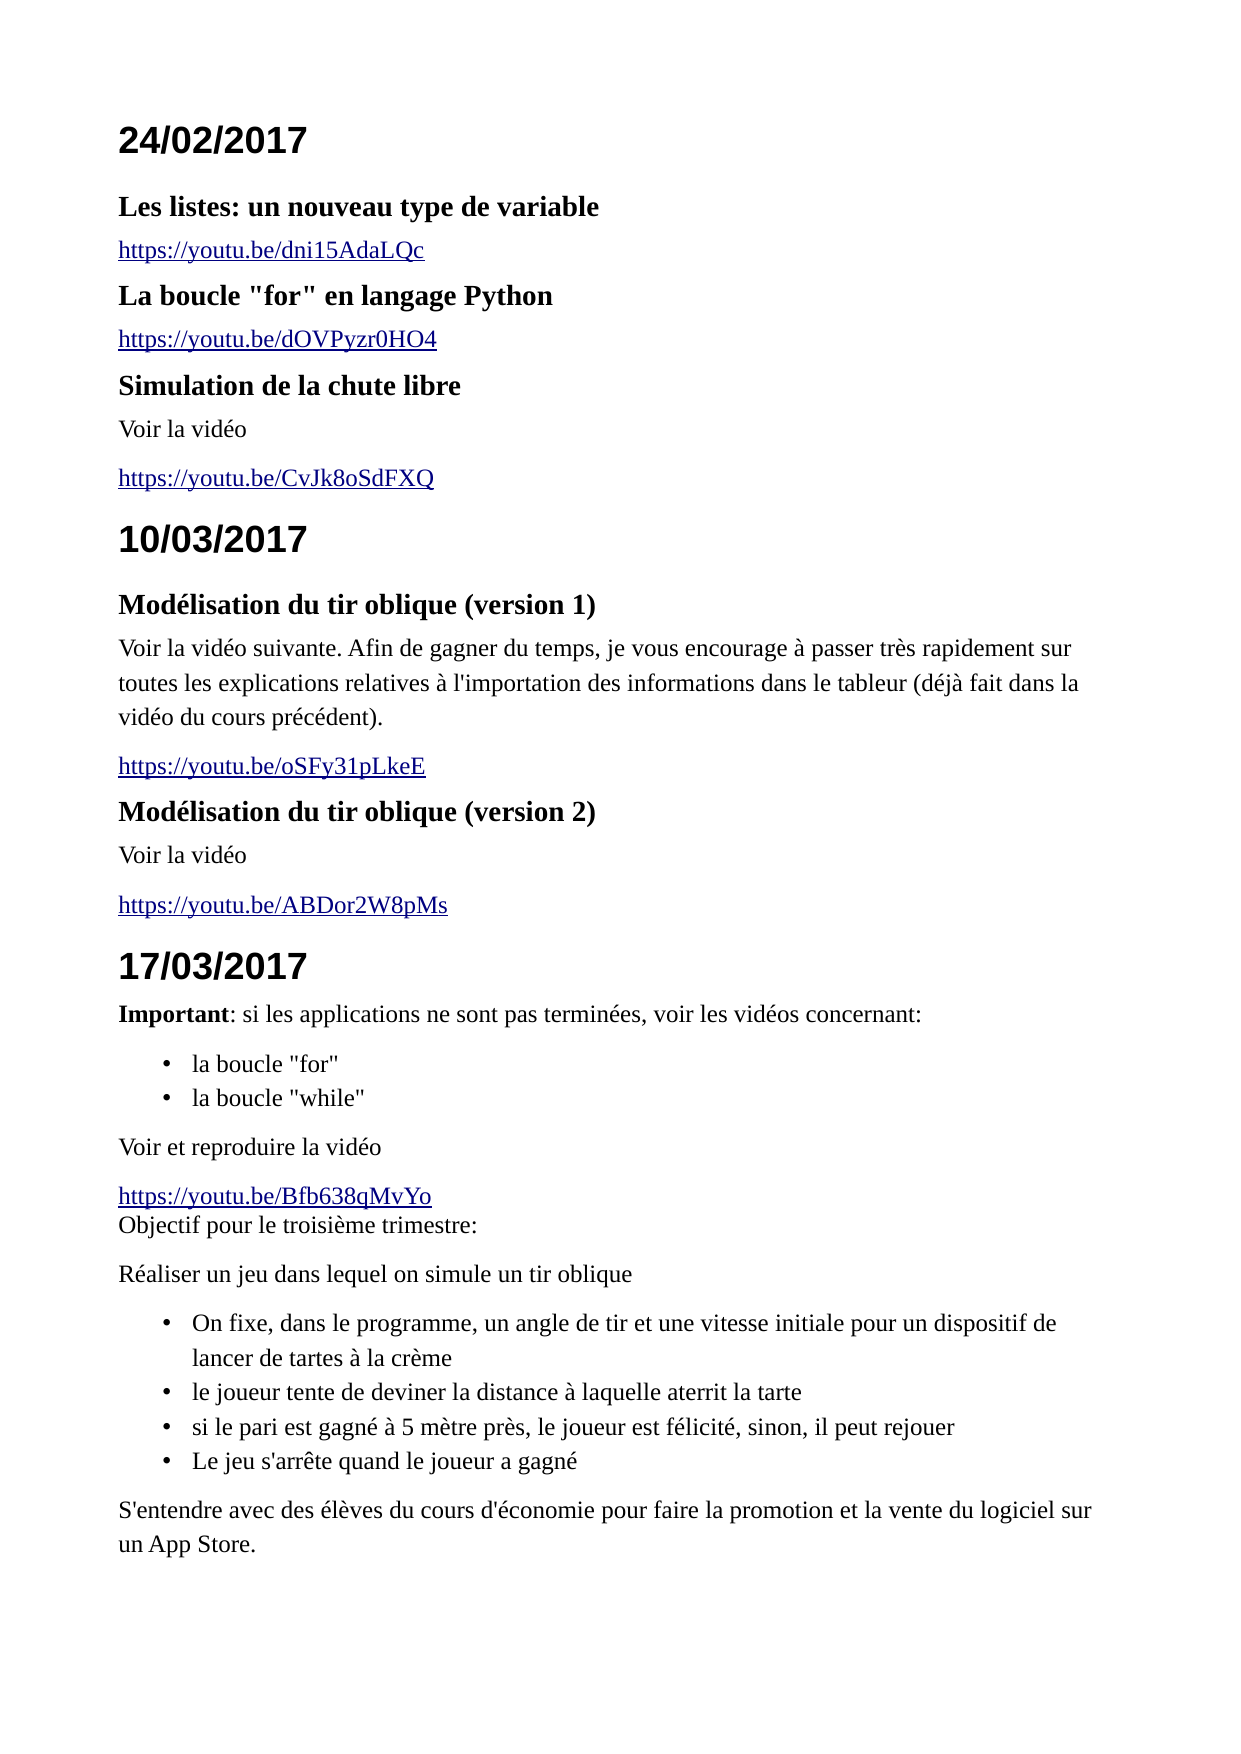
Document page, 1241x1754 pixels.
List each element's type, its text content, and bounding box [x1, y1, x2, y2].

text https://youtu.be/CvJk8oSdFXQ [118, 463, 1122, 491]
list On fixe, dans le programme, un angle de tir et une vitesse initiale pour un dispositif de lancer de tartes à la crème [162, 1308, 1122, 1371]
subtitle La boucle "for" en langage Python [118, 278, 1122, 312]
subtitle Les listes: un nouveau type de variable [118, 189, 1122, 222]
text S'entendre avec des élèves du cours d'économie pour faire la promotion et la vente du logiciel sur un App Store. [118, 1495, 1122, 1558]
text Voir la vidéo [118, 841, 1122, 869]
subtitle Modélisation du tir oblique (version 2) [118, 794, 1122, 828]
text https://youtu.be/dOVPyzr0HO4 [118, 324, 1122, 353]
list le joueur tente de deviner la distance à laquelle aterrit la tarte [162, 1377, 1122, 1406]
text https://youtu.be/dni15AdaLQc [118, 235, 1122, 264]
list Le jeu s'arrête quand le joueur a gagné [162, 1446, 1122, 1475]
text Objectif pour le troisième trimestre: [118, 1210, 1122, 1239]
subtitle 24/02/2017 [118, 118, 1122, 162]
subtitle 17/03/2017 [118, 943, 1122, 987]
list la boucle "while" [162, 1083, 1122, 1112]
subtitle Modélisation du tir oblique (version 1) [118, 587, 1122, 621]
text https://youtu.be/oSFy31pLkeE [118, 751, 1122, 780]
text Réaliser un jeu dans lequel on simule un tir oblique [118, 1259, 1122, 1288]
list si le pari est gagné à 5 mètre près, le joueur est félicité, sinon, il peut rejouer [162, 1412, 1122, 1440]
text Voir la vidéo [118, 414, 1122, 442]
text https://youtu.be/ABDor2W8pMs [118, 890, 1122, 918]
list la boucle "for" [162, 1049, 1122, 1077]
text Voir et reproduire la vidéo [118, 1132, 1122, 1161]
text Voir la vidéo suivante. Afin de gagner du temps, je vous encourage à passer très rapidement sur toutes les explications relatives à l'importation des informations dans le tableur (déjà fait dans la vidéo du cours précédent). [118, 633, 1122, 731]
subtitle 10/03/2017 [118, 516, 1122, 560]
subtitle Simulation de la chute libre [118, 368, 1122, 401]
text Important: si les applications ne sont pas terminées, voir les vidéos concernant: [118, 999, 1122, 1028]
text https://youtu.be/Bfb638qMvYo [118, 1181, 1122, 1210]
